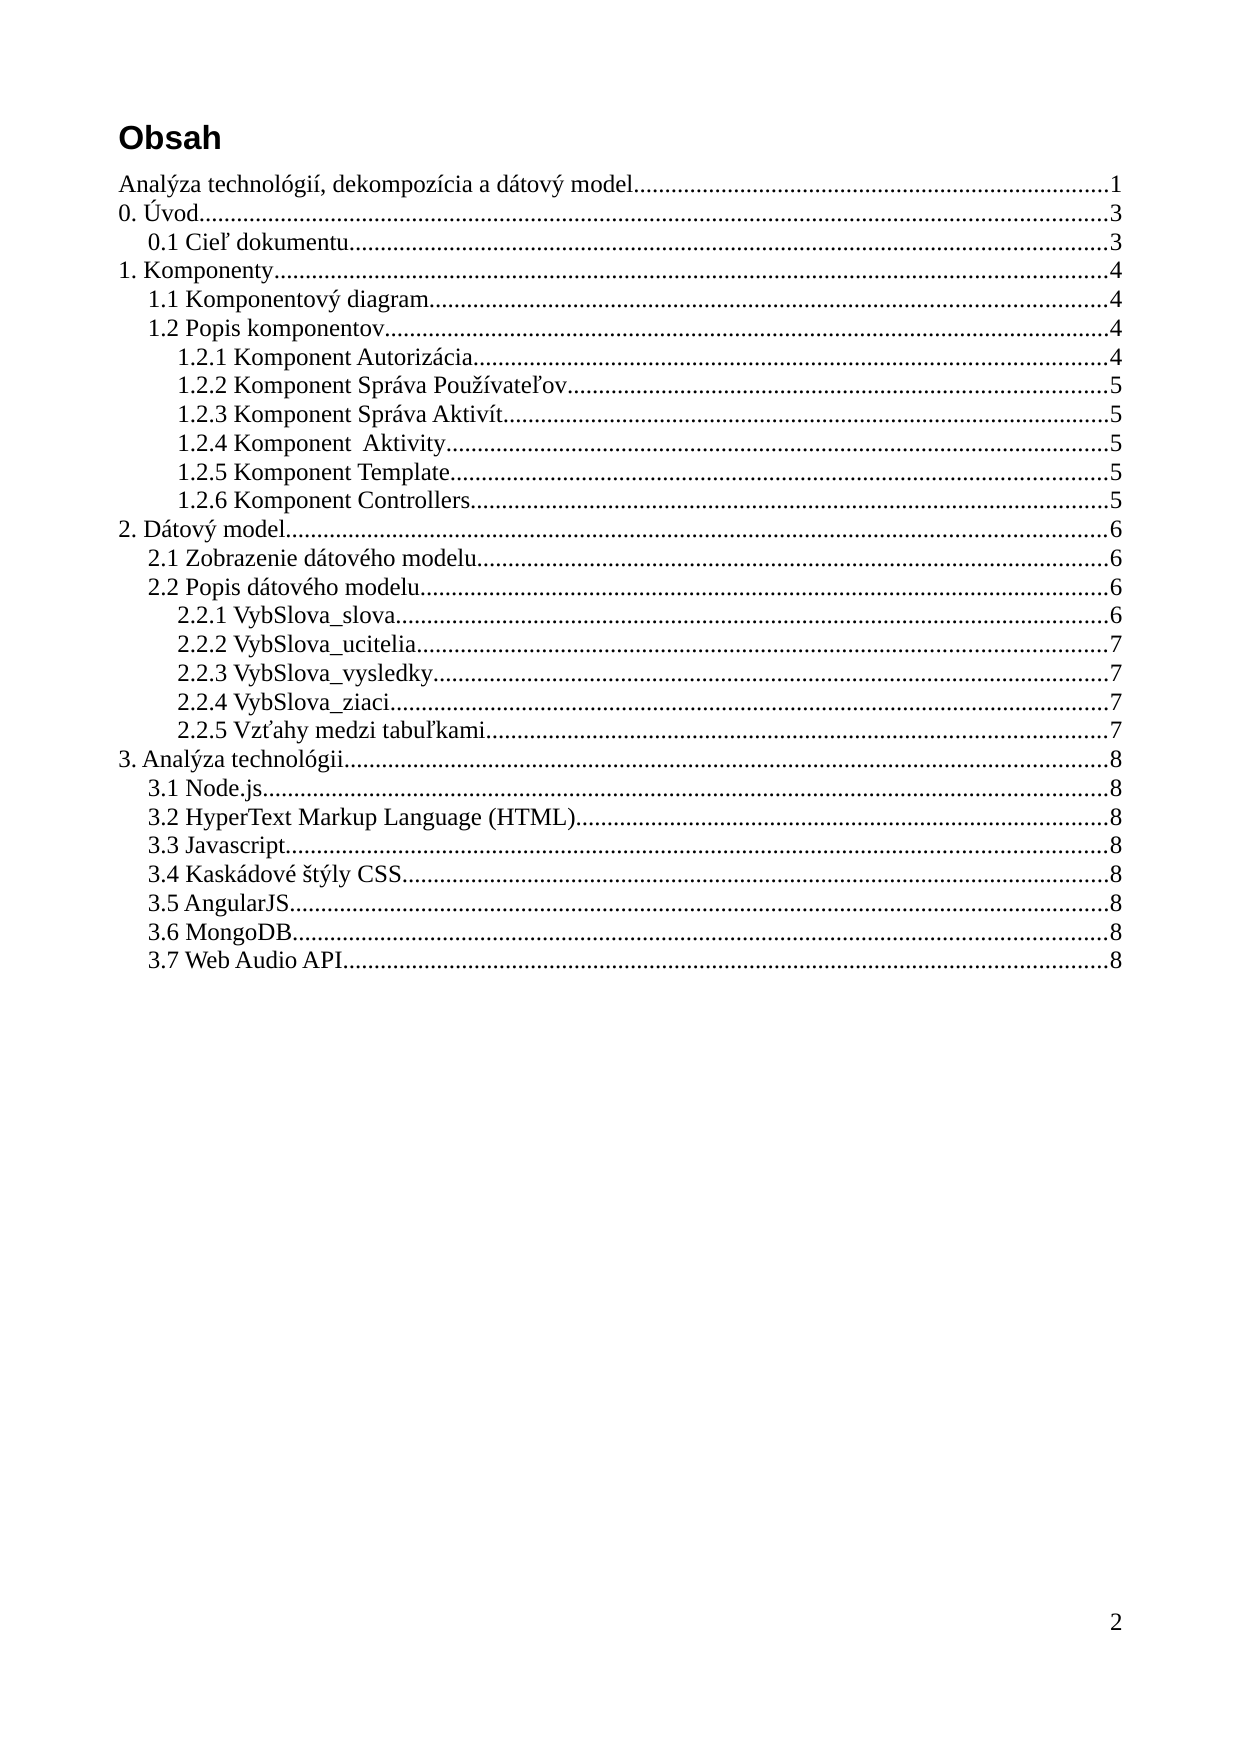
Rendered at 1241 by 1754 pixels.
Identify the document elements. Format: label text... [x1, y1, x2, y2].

text 2.2.2 VybSlova_ucitelia 7 [177, 629, 1122, 658]
text 2.2.4 VybSlova_ziaci 7 [177, 687, 1122, 715]
text 2.2 Popis dátového modelu 6 [148, 572, 1122, 600]
text 3.2 HyperText Markup Language (HTML) 8 [148, 802, 1122, 830]
text 1.2 Popis komponentov 4 [148, 313, 1122, 342]
text 1. Komponenty 4 [118, 255, 1122, 284]
text 3.1 Node.js 8 [148, 773, 1122, 802]
text 1.2.4 Komponent Aktivity 5 [177, 428, 1122, 457]
text 1.2.3 Komponent Správa Aktivít 5 [177, 399, 1122, 428]
text 2.2.5 Vzťahy medzi tabuľkami 7 [177, 715, 1122, 744]
text 3.7 Web Audio API 8 [148, 945, 1122, 974]
text 3.3 Javascript 8 [148, 830, 1122, 859]
text 1.1 Komponentový diagram 4 [148, 284, 1122, 313]
subtitle Obsah [118, 118, 1122, 157]
text 1.2.6 Komponent Controllers 5 [177, 485, 1122, 514]
text 2. Dátový model 6 [118, 514, 1122, 543]
text Analýza technológií, dekompozícia a dátový model 1 [118, 169, 1122, 198]
text 3.6 MongoDB 8 [148, 917, 1122, 945]
text 3. Analýza technológii 8 [118, 744, 1122, 773]
text 0.1 Cieľ dokumentu 3 [148, 227, 1122, 255]
text 1.2.1 Komponent Autorizácia 4 [177, 342, 1122, 370]
text 2.2.1 VybSlova_slova 6 [177, 600, 1122, 629]
text 3.4 Kaskádové štýly CSS 8 [148, 859, 1122, 888]
text 1.2.2 Komponent Správa Používateľov 5 [177, 370, 1122, 399]
text 1.2.5 Komponent Template 5 [177, 457, 1122, 485]
text 2.1 Zobrazenie dátového modelu 6 [148, 543, 1122, 572]
text 2.2.3 VybSlova_vysledky 7 [177, 658, 1122, 687]
text 0. Úvod 3 [118, 198, 1122, 227]
text 3.5 AngularJS 8 [148, 888, 1122, 917]
